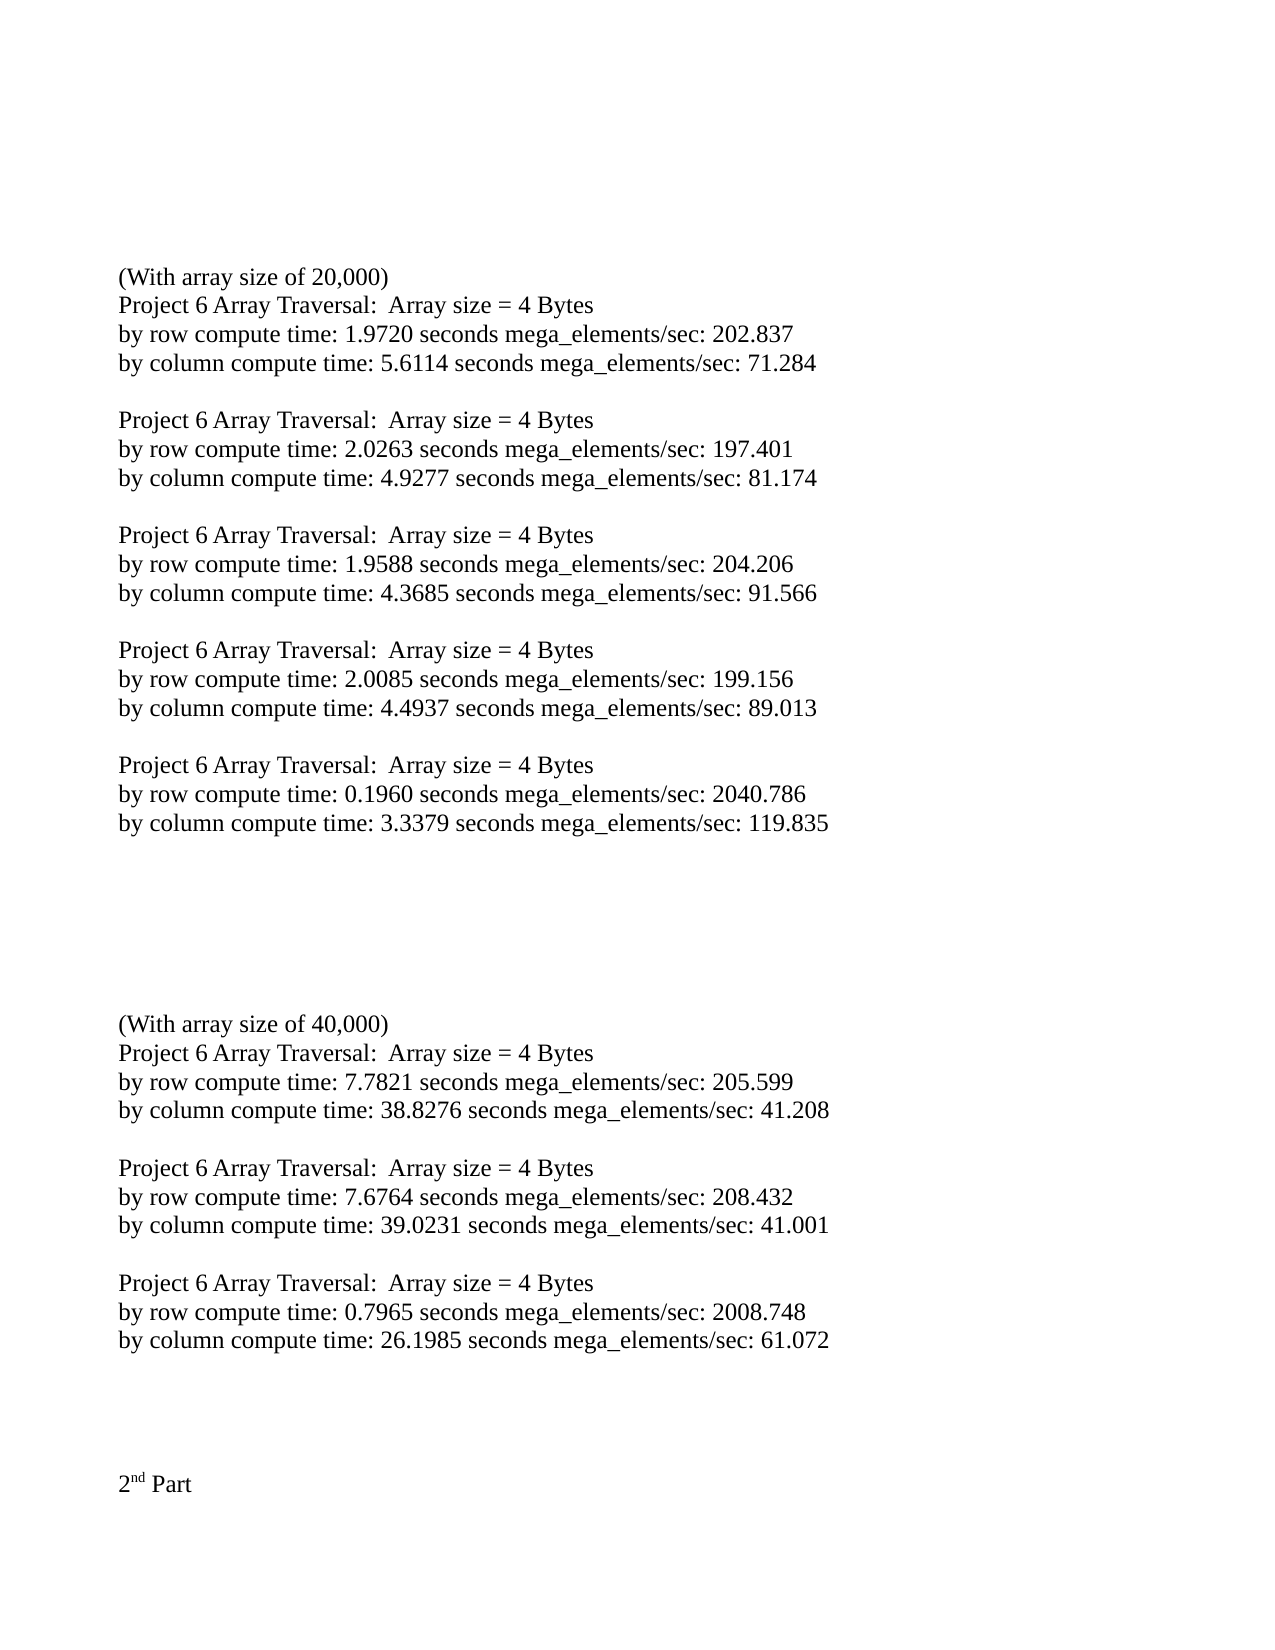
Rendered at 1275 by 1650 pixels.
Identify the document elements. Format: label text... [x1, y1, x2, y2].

text Project 6 Array Traversal: Array size = 4 Bytes [118, 406, 1157, 434]
text by row compute time: 0.7965 seconds mega_elements/sec: 2008.748 [118, 1297, 1157, 1326]
text by column compute time: 26.1985 seconds mega_elements/sec: 61.072 [118, 1326, 1157, 1354]
text by row compute time: 1.9720 seconds mega_elements/sec: 202.837 [118, 319, 1157, 348]
text (With array size of 40,000) [118, 1009, 1157, 1038]
text by column compute time: 4.9277 seconds mega_elements/sec: 81.174 [118, 463, 1157, 492]
text by column compute time: 39.0231 seconds mega_elements/sec: 41.001 [118, 1211, 1157, 1239]
text by row compute time: 2.0085 seconds mega_elements/sec: 199.156 [118, 664, 1157, 693]
text Project 6 Array Traversal: Array size = 4 Bytes [118, 291, 1157, 319]
text by row compute time: 0.1960 seconds mega_elements/sec: 2040.786 [118, 779, 1157, 808]
text by column compute time: 5.6114 seconds mega_elements/sec: 71.284 [118, 348, 1157, 377]
text by column compute time: 4.3685 seconds mega_elements/sec: 91.566 [118, 578, 1157, 607]
text by column compute time: 3.3379 seconds mega_elements/sec: 119.835 [118, 808, 1157, 837]
text (With array size of 20,000) [118, 262, 1157, 291]
text by row compute time: 1.9588 seconds mega_elements/sec: 204.206 [118, 549, 1157, 578]
text Project 6 Array Traversal: Array size = 4 Bytes [118, 1153, 1157, 1182]
text by row compute time: 7.7821 seconds mega_elements/sec: 205.599 [118, 1067, 1157, 1096]
text by column compute time: 4.4937 seconds mega_elements/sec: 89.013 [118, 693, 1157, 722]
text Project 6 Array Traversal: Array size = 4 Bytes [118, 636, 1157, 664]
text by row compute time: 2.0263 seconds mega_elements/sec: 197.401 [118, 434, 1157, 463]
text by column compute time: 38.8276 seconds mega_elements/sec: 41.208 [118, 1096, 1157, 1124]
text Project 6 Array Traversal: Array size = 4 Bytes [118, 521, 1157, 549]
text 2nd Part [118, 1469, 1157, 1498]
text Project 6 Array Traversal: Array size = 4 Bytes [118, 751, 1157, 779]
text Project 6 Array Traversal: Array size = 4 Bytes [118, 1268, 1157, 1297]
text Project 6 Array Traversal: Array size = 4 Bytes [118, 1038, 1157, 1067]
text by row compute time: 7.6764 seconds mega_elements/sec: 208.432 [118, 1182, 1157, 1211]
